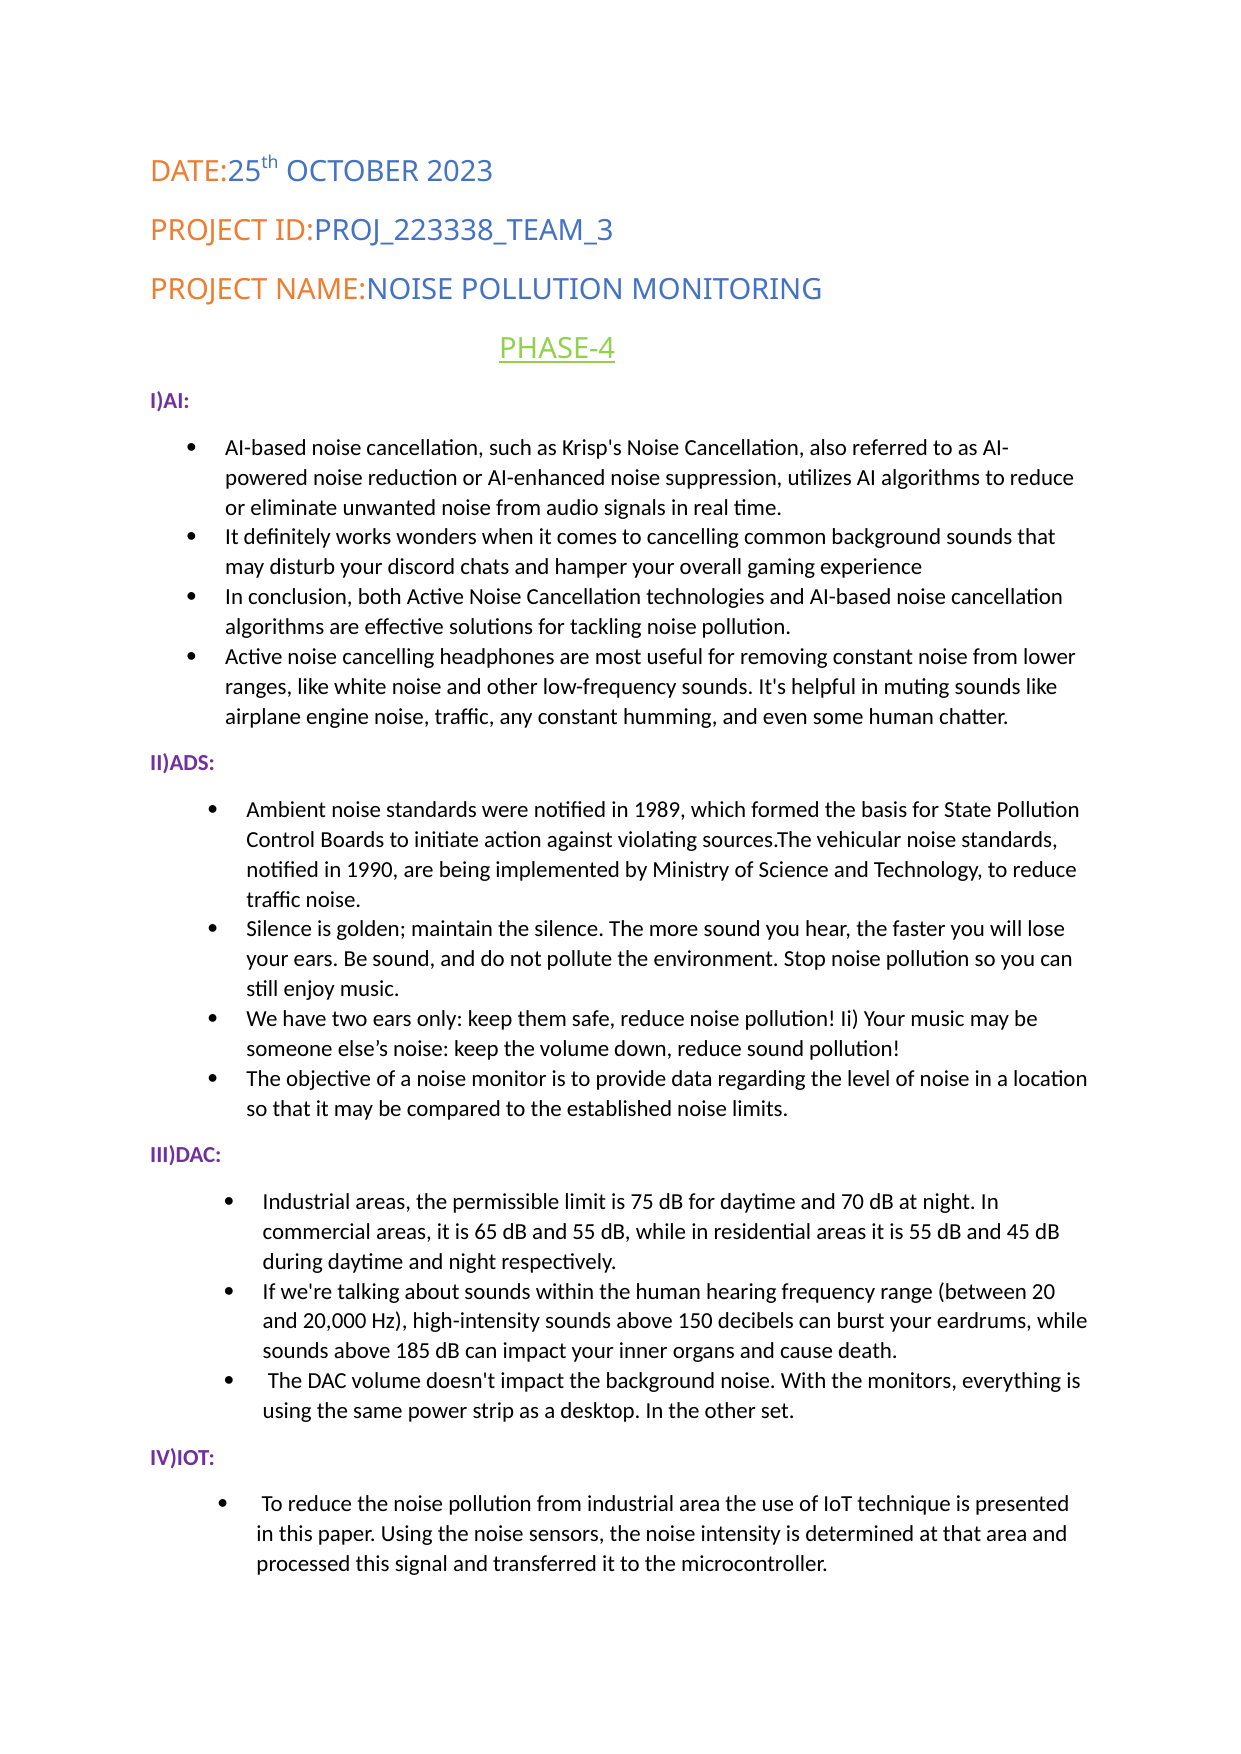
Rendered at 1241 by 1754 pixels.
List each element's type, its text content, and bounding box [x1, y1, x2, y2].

text II)ADS: [150, 748, 1090, 776]
list We have two ears only: keep them safe, reduce noise pollution! Ii) Your music may be someone else’s noise: keep the volume down, reduce sound pollution! [209, 1004, 1090, 1062]
list Silence is golden; maintain the silence. The more sound you hear, the faster you will lose your ears. Be sound, and do not pollute the environment. Stop noise pollution so you can still enjoy music. [209, 914, 1090, 1002]
text DATE:25th OCTOBER 2023 [150, 150, 1090, 190]
list The DAC volume doesn't impact the background noise. With the monitors, everything is using the same power strip as a desktop. In the other set. [225, 1366, 1090, 1424]
list The objective of a noise monitor is to provide data regarding the level of noise in a location so that it may be compared to the established noise limits. [209, 1064, 1090, 1122]
list It definitely works wonders when it comes to cancelling common background sounds that may disturb your discord chats and hamper your overall gaming experience [187, 522, 1090, 580]
list Ambient noise standards were notified in 1989, which formed the basis for State Pollution Control Boards to initiate action against violating sources.The vehicular noise standards, notified in 1990, are being implemented by Ministry of Science and Technology, to reduce traffic noise. [209, 795, 1090, 913]
list In conclusion, both Active Noise Cancellation technologies and AI-based noise cancellation algorithms are effective solutions for tackling noise pollution. [187, 582, 1090, 640]
list If we're talking about sounds within the human hearing frequency range (between 20 and 20,000 Hz), high-intensity sounds above 150 decibels can burst your eardrums, while sounds above 185 dB can impact your inner organs and cause death. [225, 1277, 1090, 1364]
list Active noise cancelling headphones are most useful for removing constant noise from lower ranges, like white noise and other low-frequency sounds. It's helpful in muting sounds like airplane engine noise, traffic, any constant humming, and even some human chatter. [187, 642, 1090, 730]
text I)AI: [150, 386, 1090, 414]
text PHASE-4 [150, 327, 1090, 367]
list To reduce the noise pollution from industrial area the use of IoT technique is presented in this paper. Using the noise sensors, the noise intensity is determined at that area and processed this signal and transferred it to the microcontroller. [219, 1489, 1090, 1577]
text IV)IOT: [150, 1443, 1090, 1471]
text III)DAC: [150, 1141, 1090, 1168]
text PROJECT NAME:NOISE POLLUTION MONITORING [150, 268, 1090, 308]
list AI-based noise cancellation, such as Krisp's Noise Cancellation, also referred to as AI-powered noise reduction or AI-enhanced noise suppression, utilizes AI algorithms to reduce or eliminate unwanted noise from audio signals in real time. [187, 433, 1090, 521]
text PROJECT ID:PROJ_223338_TEAM_3 [150, 209, 1090, 249]
list Industrial areas, the permissible limit is 75 dB for daytime and 70 dB at night. In commercial areas, it is 65 dB and 55 dB, while in residential areas it is 55 dB and 45 dB during daytime and night respectively. [225, 1187, 1090, 1275]
